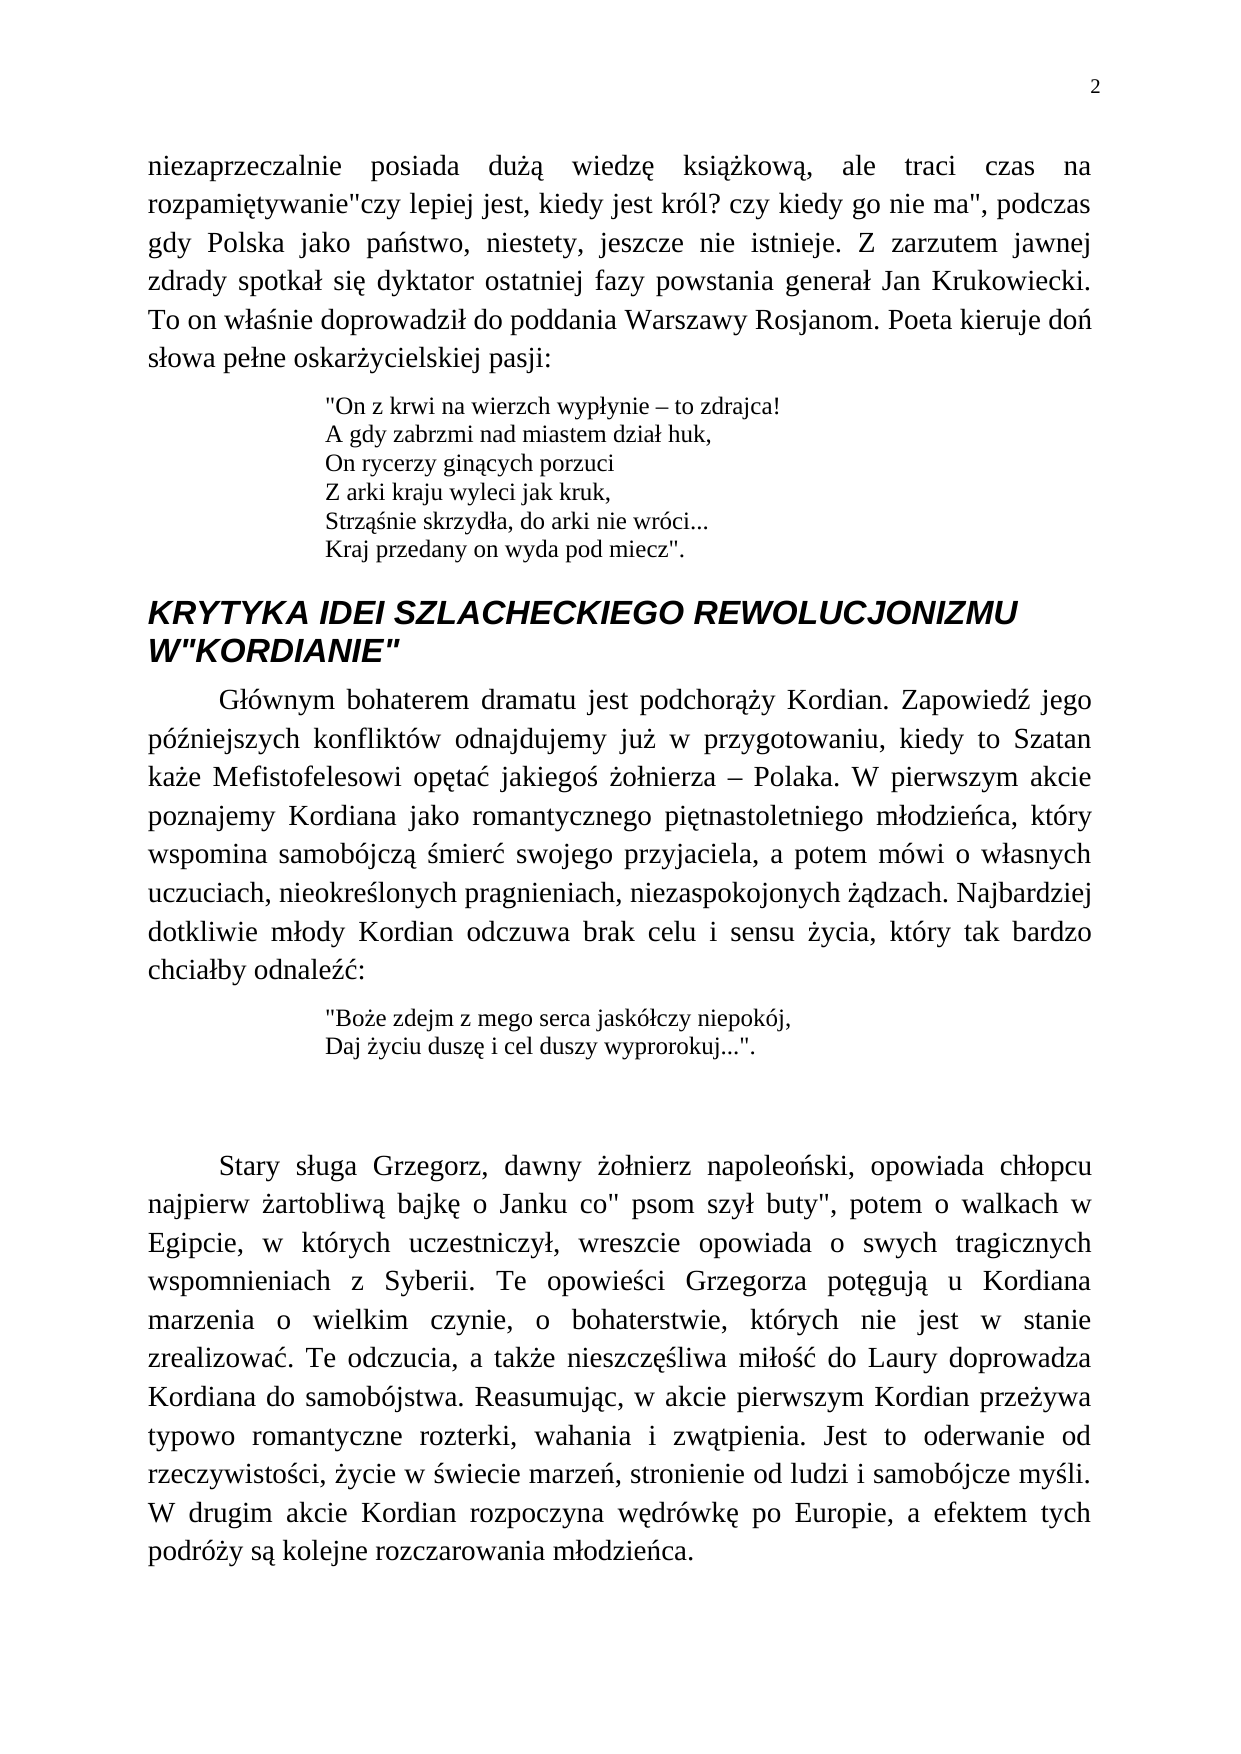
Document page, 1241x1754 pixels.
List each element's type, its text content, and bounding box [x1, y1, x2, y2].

text Stary sługa Grzegorz, dawny żołnierz napoleoński, opowiada chłopcu najpierw żartobliwą bajkę o Janku co" psom szył buty", potem o walkach w Egipcie, w których uczestniczył, wreszcie opowiada o swych tragicznych wspomnieniach z Syberii. Te opowieści Grzegorza potęgują u Kordiana marzenia o wielkim czynie, o bohaterstwie, których nie jest w stanie zrealizować. Te odczucia, a także nieszczęśliwa miłość do Laury doprowadza Kordiana do samobójstwa. Reasumując, w akcie pierwszym Kordian przeżywa typowo romantyczne rozterki, wahania i zwątpienia. Jest to oderwanie od rzeczywistości, życie w świecie marzeń, stronienie od ludzi i samobójcze myśli. W drugim akcie Kordian rozpoczyna wędrówkę po Europie, a efektem tych podróży są kolejne rozczarowania młodzieńca. [148, 1148, 1092, 1567]
text niezaprzeczalnie posiada dużą wiedzę książkową, ale traci czas na rozpamiętywanie"czy lepiej jest, kiedy jest król? czy kiedy go nie ma", podczas gdy Polska jako państwo, niestety, jeszcze nie istnieje. Z zarzutem jawnej zdrady spotkał się dyktator ostatniej fazy powstania generał Jan Krukowiecki. To on właśnie doprowadził do poddania Warszawy Rosjanom. Poeta kieruje doń słowa pełne oskarżycielskiej pasji: [148, 148, 1092, 374]
subtitle KRYTYKA IDEI SZLACHECKIEGO REWOLUCJONIZMU W"KORDIANIE" [148, 593, 1092, 670]
text "Boże zdejm z mego serca jaskółczy niepokój, Daj życiu duszę i cel duszy wyprorokuj...". [325, 1003, 1033, 1060]
text "On z krwi na wierzch wypłynie – to zdrajca! A gdy zabrzmi nad miastem dział huk, On rycerzy ginących porzuci Z arki kraju wyleci jak kruk, Strząśnie skrzydła, do arki nie wróci... Kraj przedany on wyda pod miecz". [325, 391, 1033, 563]
text Głównym bohaterem dramatu jest podchorąży Kordian. Zapowiedź jego późniejszych konfliktów odnajdujemy już w przygotowaniu, kiedy to Szatan każe Mefistofelesowi opętać jakiegoś żołnierza – Polaka. W pierwszym akcie poznajemy Kordiana jako romantycznego piętnastoletniego młodzieńca, który wspomina samobójczą śmierć swojego przyjaciela, a potem mówi o własnych uczuciach, nieokreślonych pragnieniach, niezaspokojonych żądzach. Najbardziej dotkliwie młody Kordian odczuwa brak celu i sensu życia, który tak bardzo chciałby odnaleźć: [148, 682, 1092, 986]
